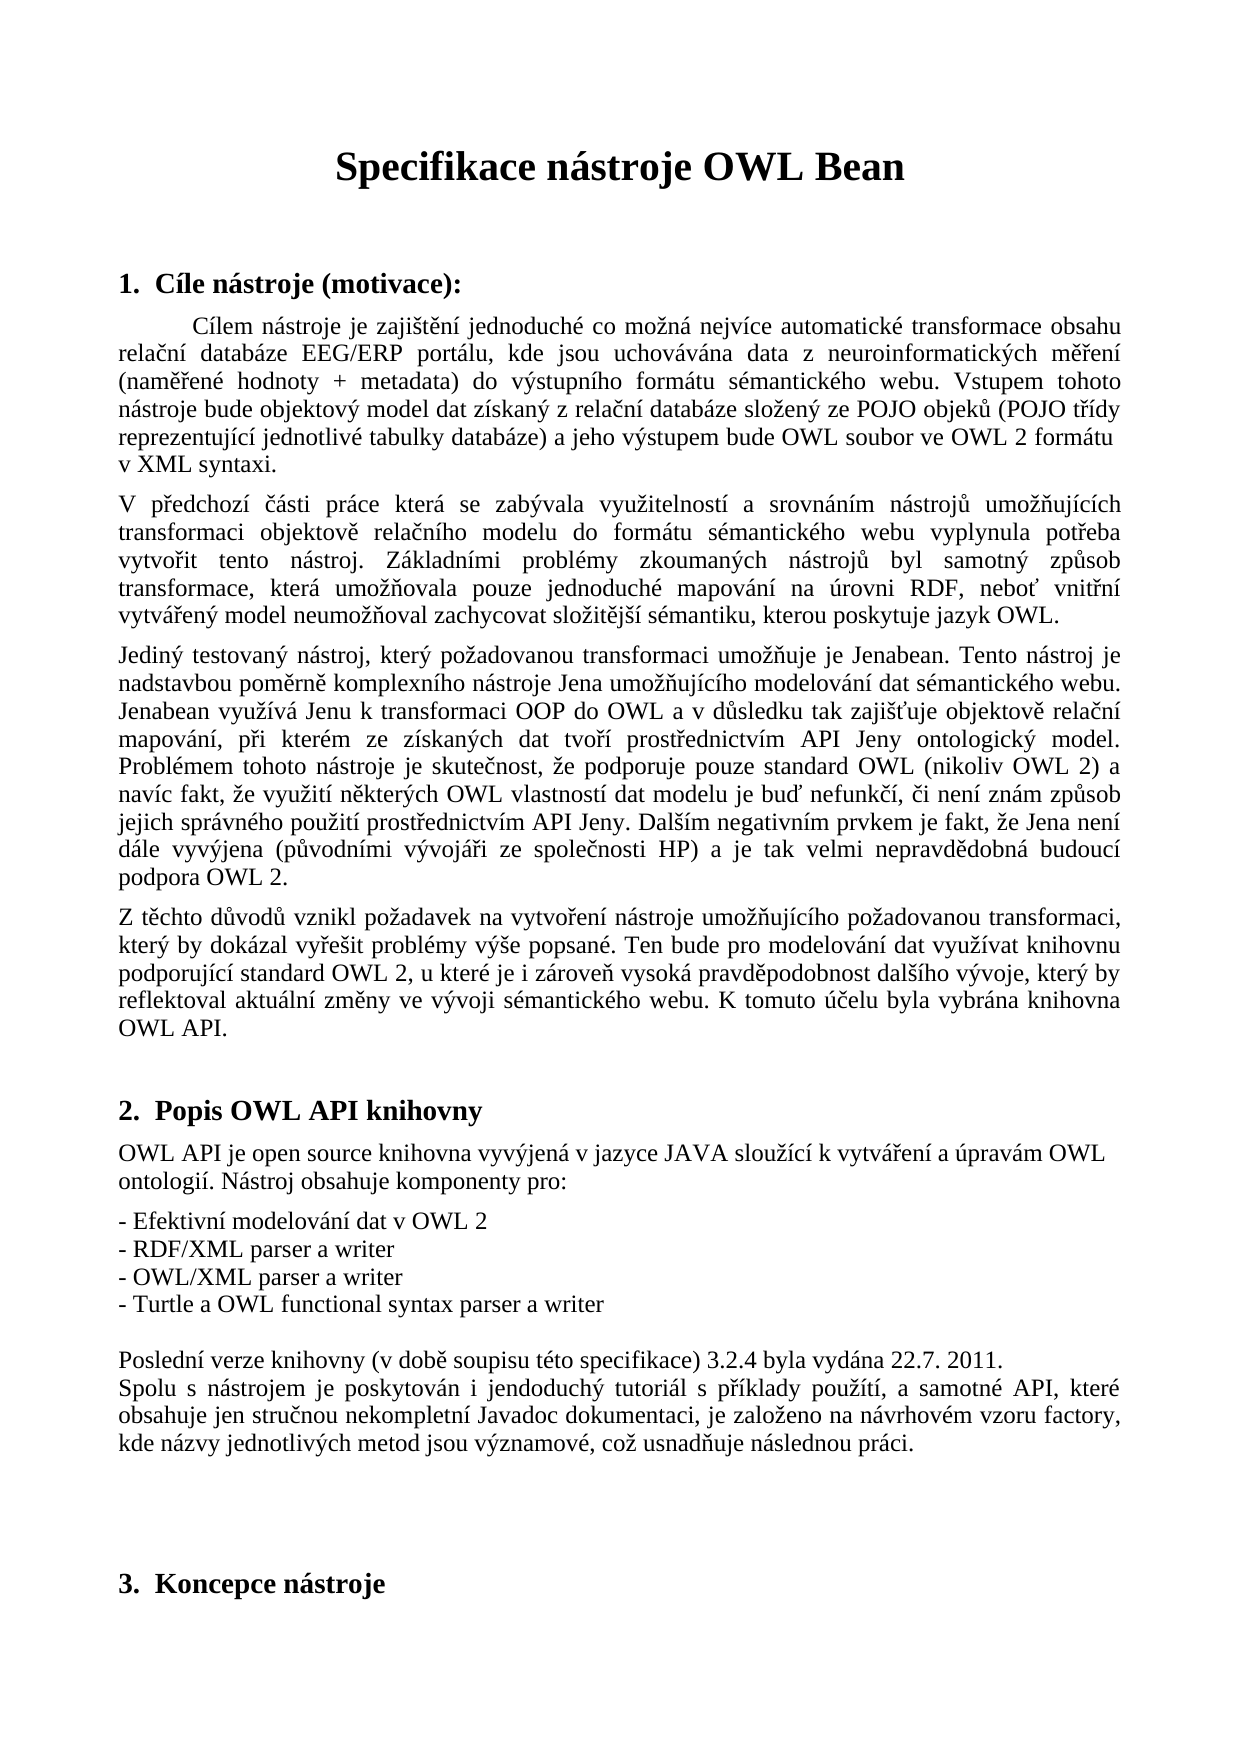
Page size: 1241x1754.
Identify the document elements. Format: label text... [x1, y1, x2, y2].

text - Efektivní modelování dat v OWL 2 [118, 1207, 1122, 1235]
text Z těchto důvodů vznikl požadavek na vytvoření nástroje umožňujícího požadovanou transformaci, který by dokázal vyřešit problémy výše popsané. Ten bude pro modelování dat využívat knihovnu podporující standard OWL 2, u které je i zároveň vysoká pravděpodobnost dalšího vývoje, který by reflektoval aktuální změny ve vývoji sémantického webu. K tomuto účelu byla vybrána knihovna OWL API. [118, 903, 1122, 1042]
text OWL API je open source knihovna vyvýjená v jazyce JAVA sloužící k vytváření a úpravám OWL ontologií. Nástroj obsahuje komponenty pro: [118, 1139, 1122, 1195]
text - OWL/XML parser a writer [118, 1263, 1122, 1291]
text Jediný testovaný nástroj, který požadovanou transformaci umožňuje je Jenabean. Tento nástroj je nadstavbou poměrně komplexního nástroje Jena umožňujícího modelování dat sémantického webu. Jenabean využívá Jenu k transformaci OOP do OWL a v důsledku tak zajišťuje objektově relační mapování, při kterém ze získaných dat tvoří prostřednictvím API Jeny ontologický model. Problémem tohoto nástroje je skutečnost, že podporuje pouze standard OWL (nikoliv OWL 2) a navíc fakt, že využití některých OWL vlastností dat modelu je buď nefunkčí, či není znám způsob jejich správného použití prostřednictvím API Jeny. Dalším negativním prvkem je fakt, že Jena není dále vyvýjena (původními vývojáři ze společnosti HP) a je tak velmi nepravdědobná budoucí podpora OWL 2. [118, 642, 1122, 891]
text 2. Popis OWL API knihovny [118, 1095, 1122, 1127]
subtitle Specifikace nástroje OWL Bean [118, 143, 1122, 189]
text - Turtle a OWL functional syntax parser a writer [118, 1291, 1122, 1318]
text Poslední verze knihovny (v době soupisu této specifikace) 3.2.4 byla vydána 22.7. 2011. [118, 1346, 1122, 1374]
subtitle 1. Cíle nástroje (motivace): [118, 267, 1122, 299]
text Cílem nástroje je zajištění jednoduché co možná nejvíce automatické transformace obsahu relační databáze EEG/ERP portálu, kde jsou uchovávána data z neuroinformatických měření (naměřené hodnoty + metadata) do výstupního formátu sémantického webu. Vstupem tohoto nástroje bude objektový model dat získaný z relační databáze složený ze POJO objeků (POJO třídy reprezentující jednotlivé tabulky databáze) a jeho výstupem bude OWL soubor ve OWL 2 formátu v XML syntaxi. [118, 312, 1122, 478]
text V předchozí části práce která se zabývala využitelností a srovnáním nástrojů umožňujících transformaci objektově relačního modelu do formátu sémantického webu vyplynula potřeba vytvořit tento nástroj. Základními problémy zkoumaných nástrojů byl samotný způsob transformace, která umožňovala pouze jednoduché mapování na úrovni RDF, neboť vnitřní vytvářený model neumožňoval zachycovat složitější sémantiku, kterou poskytuje jazyk OWL. [118, 491, 1122, 629]
text - RDF/XML parser a writer [118, 1235, 1122, 1263]
text 3. Koncepce nástroje [118, 1568, 1122, 1600]
text Spolu s nástrojem je poskytován i jendoduchý tutoriál s příklady použítí, a samotné API, které obsahuje jen stručnou nekompletní Javadoc dokumentaci, je založeno na návrhovém vzoru factory, kde názvy jednotlivých metod jsou významové, což usnadňuje následnou práci. [118, 1374, 1122, 1457]
